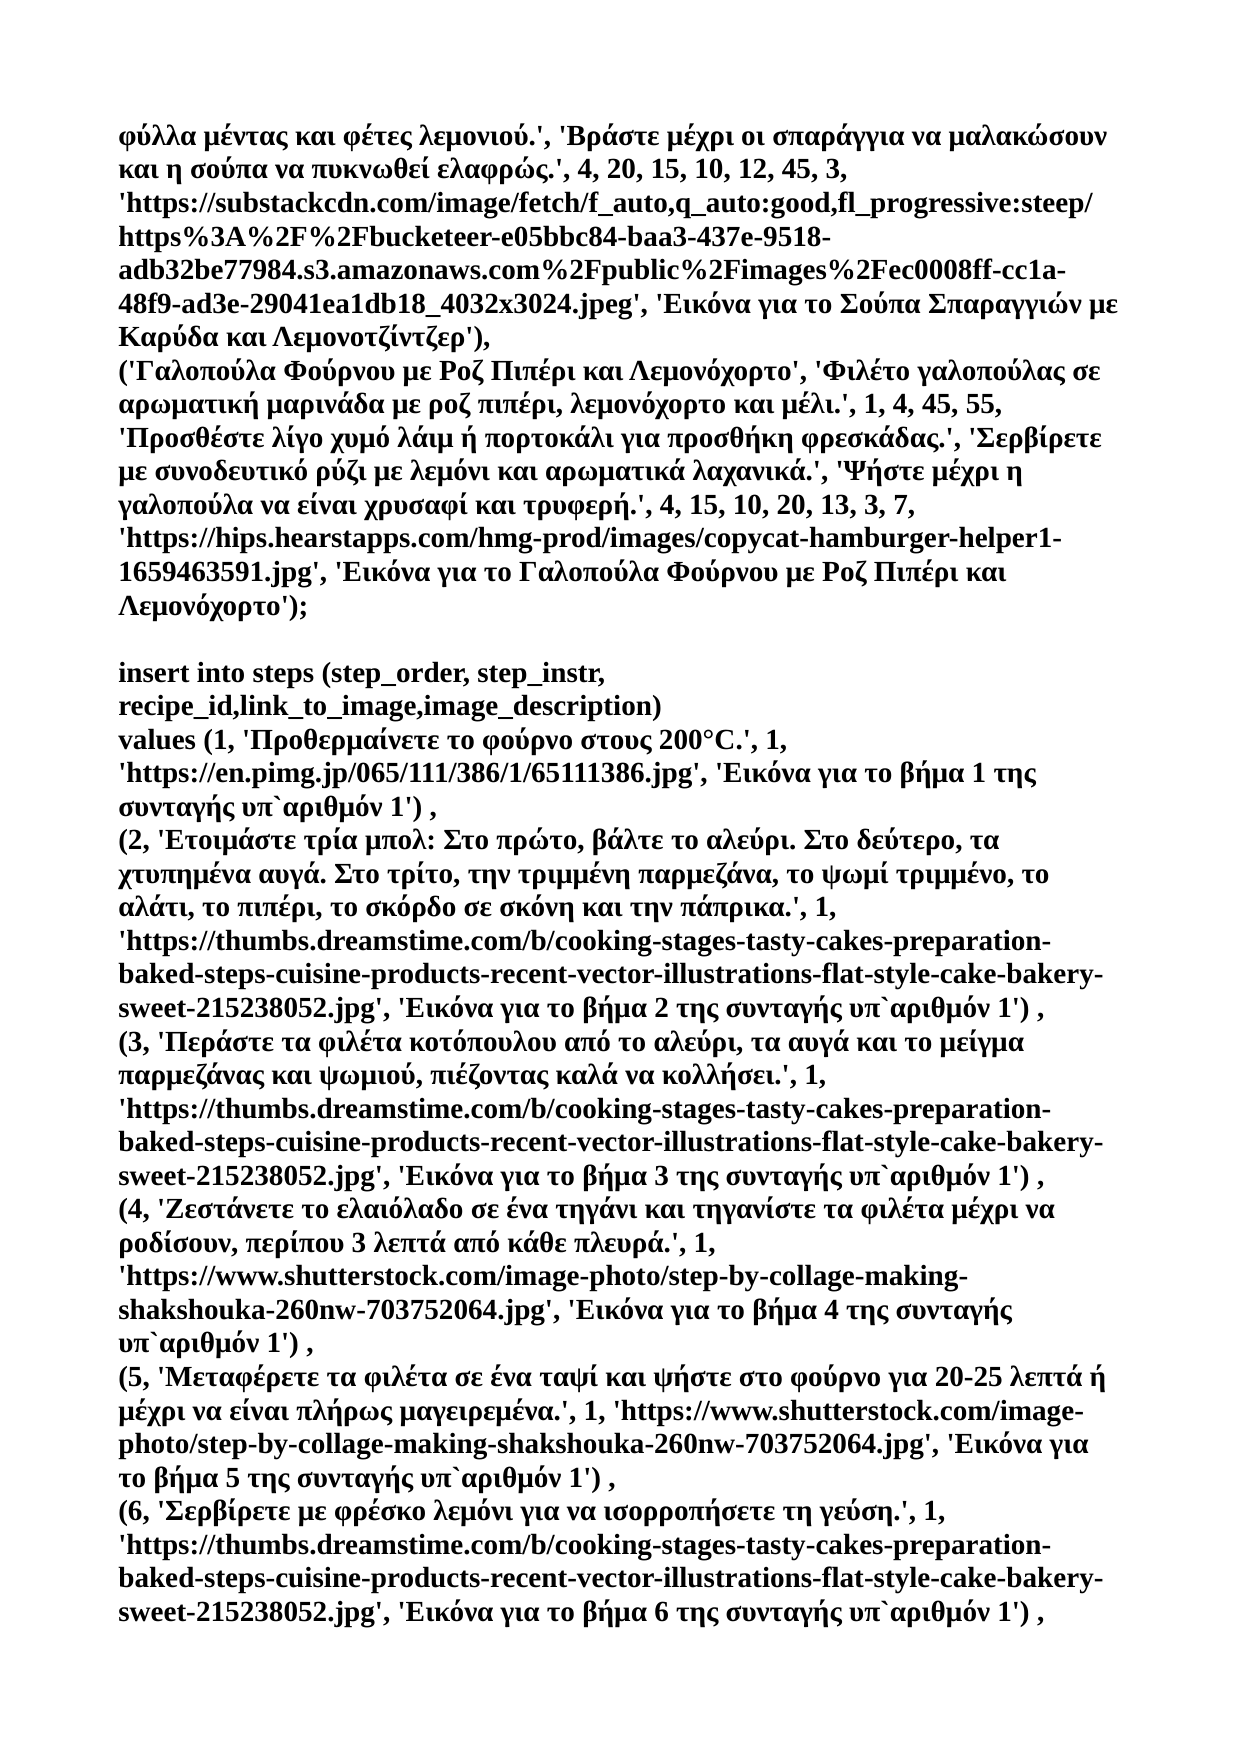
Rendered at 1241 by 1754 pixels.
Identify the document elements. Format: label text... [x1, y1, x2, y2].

text (4, 'Ζεστάνετε το ελαιόλαδο σε ένα τηγάνι και τηγανίστε τα φιλέτα μέχρι να ροδίσουν, περίπου 3 λεπτά από κάθε πλευρά.', 1, 'https://www.shutterstock.com/image-photo/step-by-collage-making-shakshouka-260nw-703752064.jpg', 'Εικόνα για το βήμα 4 της συνταγής υπ`αριθμόν 1') , [118, 1191, 1122, 1359]
text (2, 'Ετοιμάστε τρία μπολ: Στο πρώτο, βάλτε το αλεύρι. Στο δεύτερο, τα χτυπημένα αυγά. Στο τρίτο, την τριμμένη παρμεζάνα, το ψωμί τριμμένο, το αλάτι, το πιπέρι, το σκόρδο σε σκόνη και την πάπρικα.', 1, 'https://thumbs.dreamstime.com/b/cooking-stages-tasty-cakes-preparation-baked-steps-cuisine-products-recent-vector-illustrations-flat-style-cake-bakery-sweet-215238052.jpg', 'Εικόνα για το βήμα 2 της συνταγής υπ`αριθμόν 1') , [118, 822, 1122, 1024]
text (6, 'Σερβίρετε με φρέσκο λεμόνι για να ισορροπήσετε τη γεύση.', 1, 'https://thumbs.dreamstime.com/b/cooking-stages-tasty-cakes-preparation-baked-steps-cuisine-products-recent-vector-illustrations-flat-style-cake-bakery-sweet-215238052.jpg', 'Εικόνα για το βήμα 6 της συνταγής υπ`αριθμόν 1') , [118, 1493, 1122, 1627]
text ('Γαλοπούλα Φούρνου με Ροζ Πιπέρι και Λεμονόχορτο', 'Φιλέτο γαλοπούλας σε αρωματική μαρινάδα με ροζ πιπέρι, λεμονόχορτο και μέλι.', 1, 4, 45, 55, 'Προσθέστε λίγο χυμό λάιμ ή πορτοκάλι για προσθήκη φρεσκάδας.', 'Σερβίρετε με συνοδευτικό ρύζι με λεμόνι και αρωματικά λαχανικά.', 'Ψήστε μέχρι η γαλοπούλα να είναι χρυσαφί και τρυφερή.', 4, 15, 10, 20, 13, 3, 7, 'https://hips.hearstapps.com/hmg-prod/images/copycat-hamburger-helper1-1659463591.jpg', 'Εικόνα για το Γαλοπούλα Φούρνου με Ροζ Πιπέρι και Λεμονόχορτο'); [118, 353, 1122, 621]
text (3, 'Περάστε τα φιλέτα κοτόπουλου από το αλεύρι, τα αυγά και το μείγμα παρμεζάνας και ψωμιού, πιέζοντας καλά να κολλήσει.', 1, 'https://thumbs.dreamstime.com/b/cooking-stages-tasty-cakes-preparation-baked-steps-cuisine-products-recent-vector-illustrations-flat-style-cake-bakery-sweet-215238052.jpg', 'Εικόνα για το βήμα 3 της συνταγής υπ`αριθμόν 1') , [118, 1024, 1122, 1191]
text values (1, 'Προθερμαίνετε το φούρνο στους 200°C.', 1, 'https://en.pimg.jp/065/111/386/1/65111386.jpg', 'Εικόνα για το βήμα 1 της συνταγής υπ`αριθμόν 1') , [118, 722, 1122, 822]
text φύλλα μέντας και φέτες λεμονιού.', 'Βράστε μέχρι οι σπαράγγια να μαλακώσουν και η σούπα να πυκνωθεί ελαφρώς.', 4, 20, 15, 10, 12, 45, 3, 'https://substackcdn.com/image/fetch/f_auto,q_auto:good,fl_progressive:steep/https%3A%2F%2Fbucketeer-e05bbc84-baa3-437e-9518-adb32be77984.s3.amazonaws.com%2Fpublic%2Fimages%2Fec0008ff-cc1a-48f9-ad3e-29041ea1db18_4032x3024.jpeg', 'Εικόνα για το Σούπα Σπαραγγιών με Καρύδα και Λεμονοτζίντζερ'), [118, 118, 1122, 353]
text insert into steps (step_order, step_instr, recipe_id,link_to_image,image_description) [118, 655, 1122, 722]
text (5, 'Μεταφέρετε τα φιλέτα σε ένα ταψί και ψήστε στο φούρνο για 20-25 λεπτά ή μέχρι να είναι πλήρως μαγειρεμένα.', 1, 'https://www.shutterstock.com/image-photo/step-by-collage-making-shakshouka-260nw-703752064.jpg', 'Εικόνα για το βήμα 5 της συνταγής υπ`αριθμόν 1') , [118, 1359, 1122, 1493]
